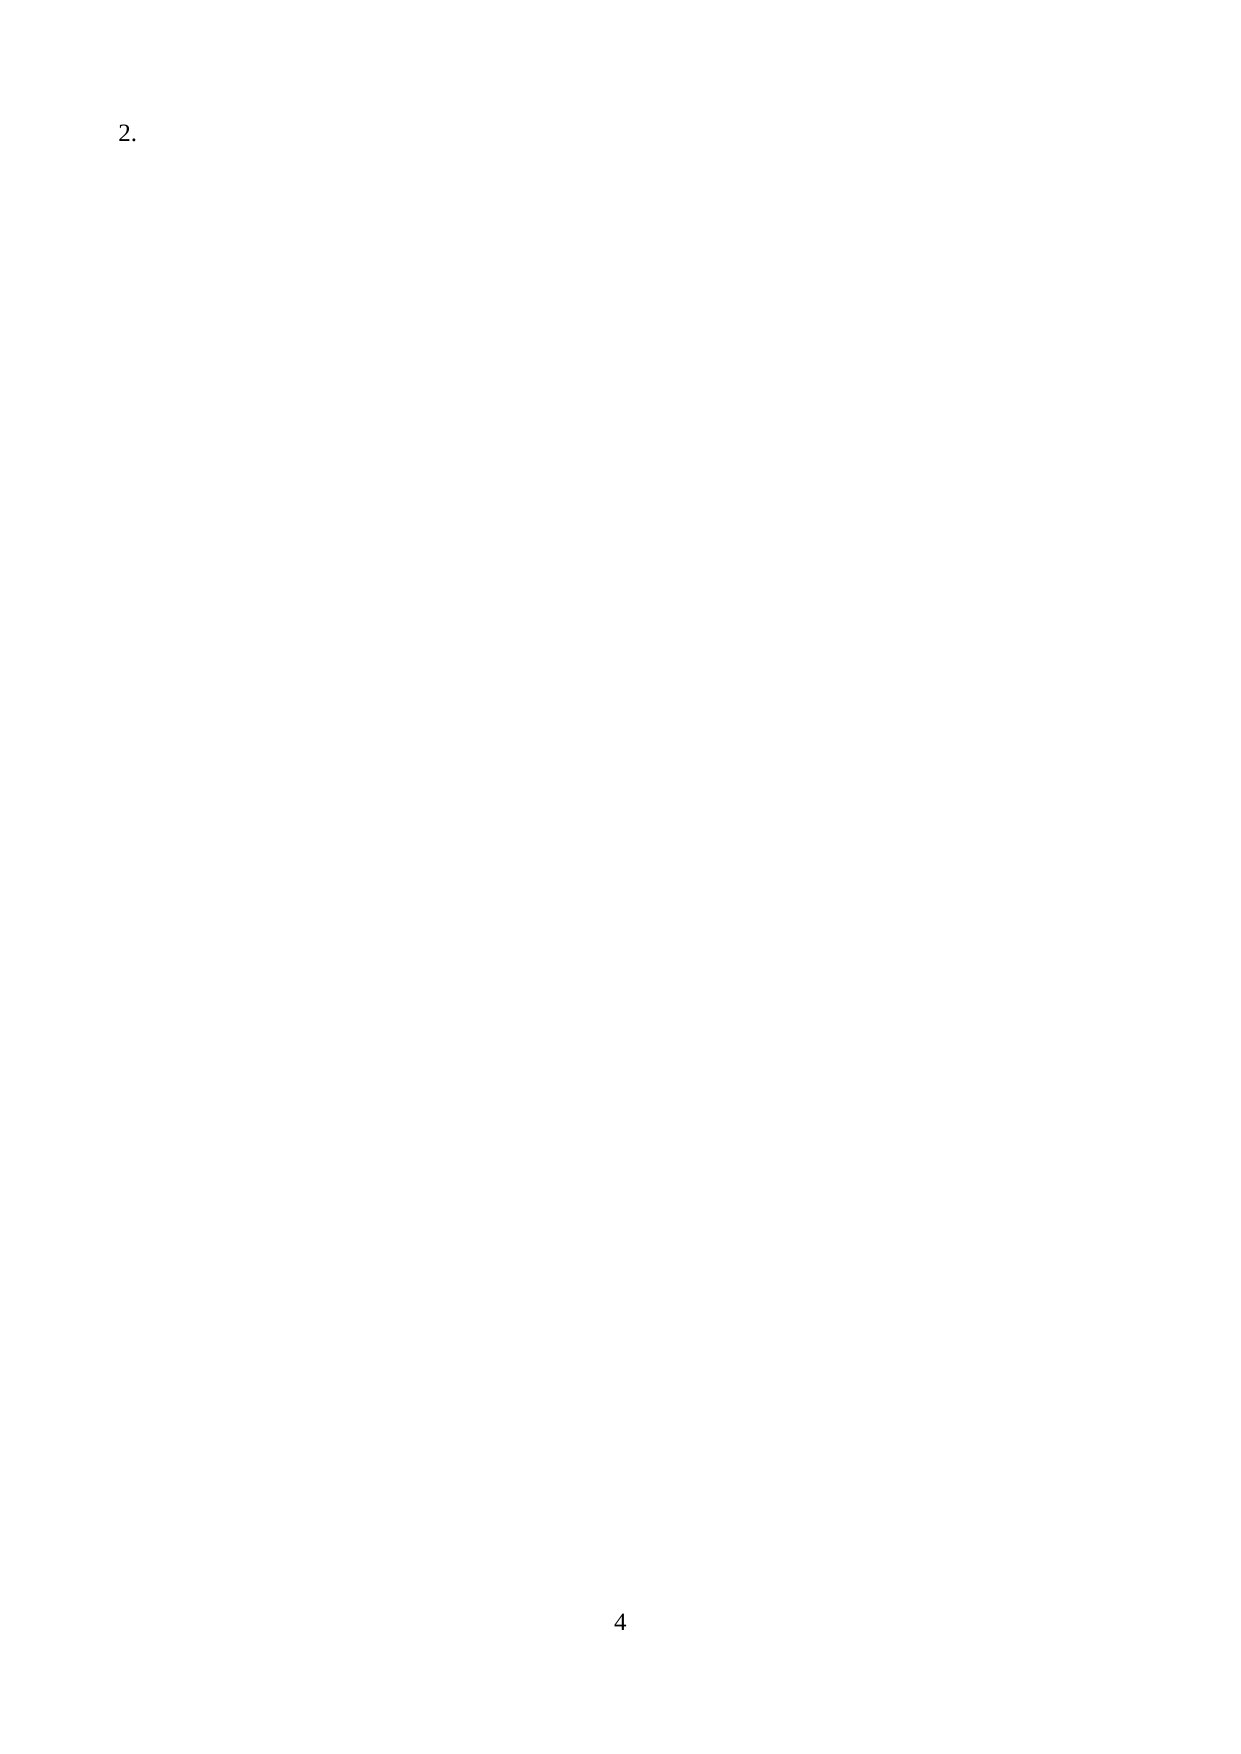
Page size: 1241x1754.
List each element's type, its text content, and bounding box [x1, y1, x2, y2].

text 2. [118, 118, 1122, 147]
